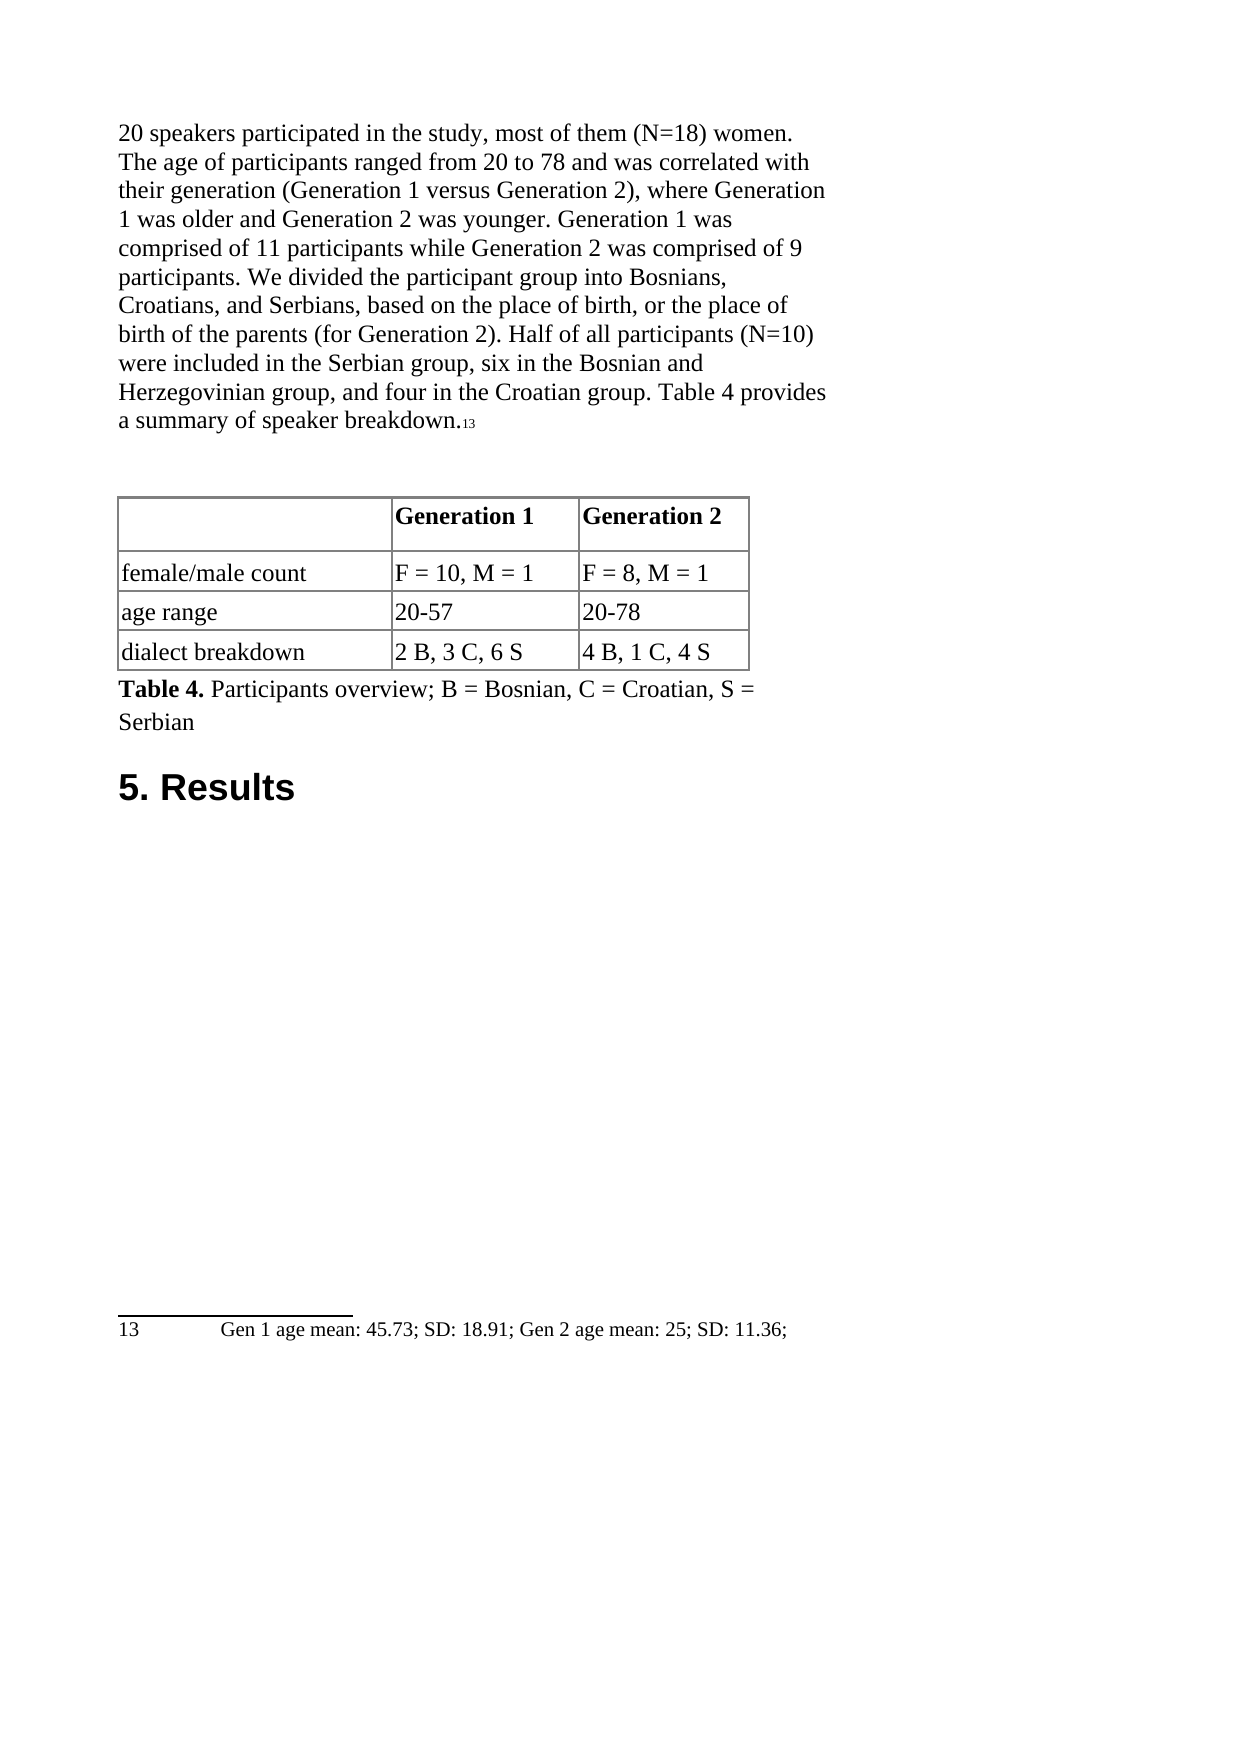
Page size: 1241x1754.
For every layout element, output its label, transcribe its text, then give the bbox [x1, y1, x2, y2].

subtitle Results [118, 765, 827, 808]
table_cell 20-57 [393, 592, 578, 629]
table_cell F = 10, M = 1 [393, 552, 578, 589]
table_header Generation 2 [580, 499, 748, 550]
table_header [119, 499, 391, 550]
table_cell F = 8, M = 1 [580, 552, 748, 589]
text 20 speakers participated in the study, most of them (N=18) women. The age of participants ranged from 20 to 78 and was correlated with their generation (Generation 1 versus Generation 2), where Generation 1 was older and Generation 2 was younger. Generation 1 was comprised of 11 participants while Generation 2 was comprised of 9 participants. We divided the participant group into Bosnians, Croatians, and Serbians, based on the place of birth, or the place of birth of the parents (for Generation 2). Half of all participants (N=10) were included in the Serbian group, six in the Bosnian and Herzegovinian group, and four in the Croatian group. Table 4 provides a summary of speaker breakdown. [118, 118, 827, 434]
table_cell female/male count [119, 552, 391, 589]
table_cell 4 B, 1 C, 4 S [580, 631, 748, 669]
table_cell age range [119, 592, 391, 629]
text Table 4. Participants overview; B = Bosnian, C = Croatian, S = Serbian [118, 674, 827, 736]
table_cell 20-78 [580, 592, 748, 629]
table_cell 2 B, 3 C, 6 S [393, 631, 578, 669]
table_header Generation 1 [393, 499, 578, 550]
table_cell dialect breakdown [119, 631, 391, 669]
text Gen 1 age mean: 45.73; SD: 18.91; Gen 2 age mean: 25; SD: 11.36; [118, 1316, 827, 1341]
